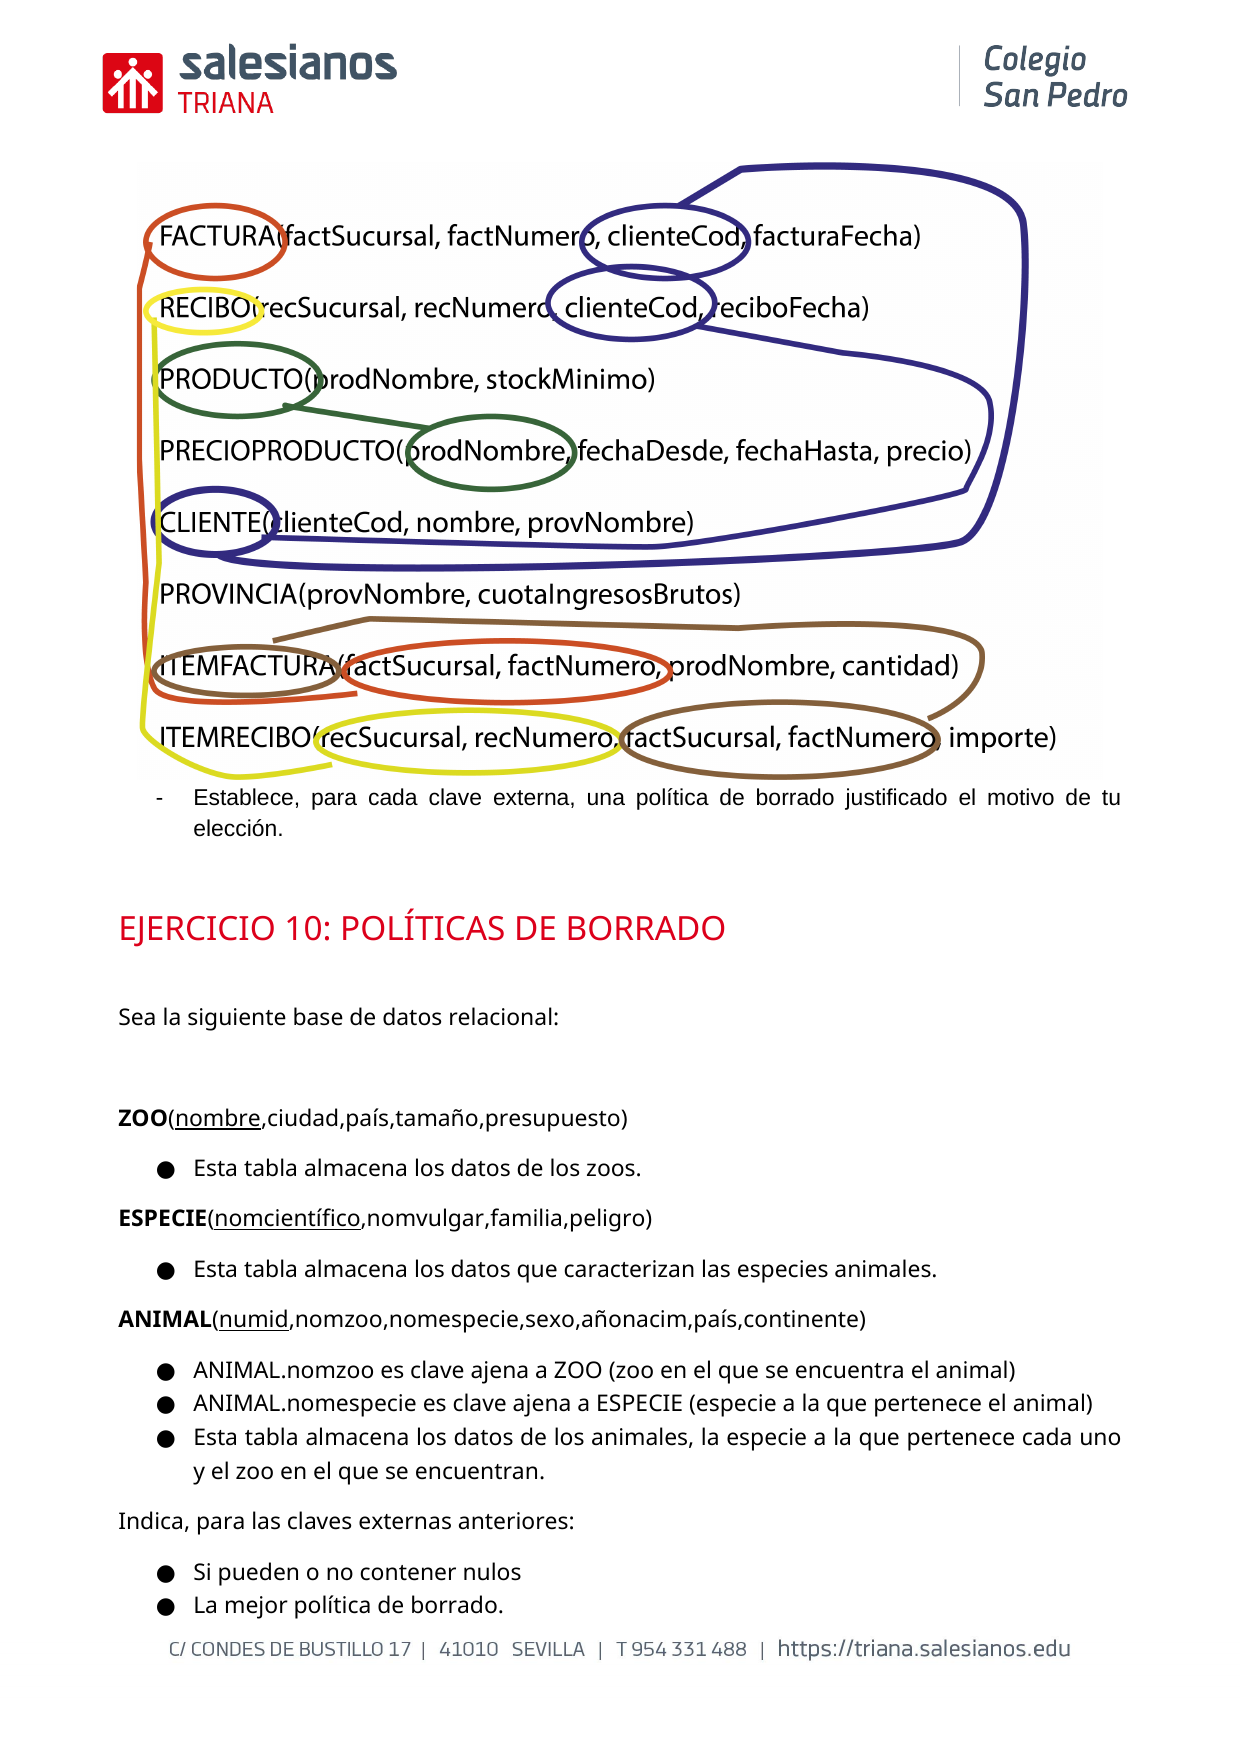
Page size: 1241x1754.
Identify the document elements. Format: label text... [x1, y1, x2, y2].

text ZOO(nombre,ciudad,país,tamaño,presupuesto) [118, 1102, 1122, 1133]
list Esta tabla almacena los datos que caracterizan las especies animales. [156, 1253, 1122, 1284]
text Indica, para las claves externas anteriores: [118, 1505, 1122, 1537]
list Establece, para cada clave externa, una política de borrado justificado el motivo de tu elección. [156, 162, 1122, 841]
list ANIMAL.nomzoo es clave ajena a ZOO (zoo en el que se encuentra el animal) [156, 1354, 1122, 1385]
text Sea la siguiente base de datos relacional: [118, 1001, 1122, 1032]
picture [0, 1632, 1241, 1699]
picture [93, 28, 402, 125]
subtitle EJERCICIO 10: POLÍTICAS DE BORRADO [118, 905, 1122, 950]
list La mejor política de borrado. [156, 1589, 1122, 1621]
picture [951, 32, 1136, 122]
list Si pueden o no contener nulos [156, 1556, 1122, 1587]
list ANIMAL.nomespecie es clave ajena a ESPECIE (especie a la que pertenece el animal) [156, 1387, 1122, 1419]
list Esta tabla almacena los datos de los zoos. [156, 1152, 1122, 1183]
text ESPECIE(nomcientífico,nomvulgar,familia,peligro) [118, 1202, 1122, 1234]
list Esta tabla almacena los datos de los animales, la especie a la que pertenece cada uno y el zoo en el que se encuentran. [156, 1421, 1122, 1486]
text ANIMAL(numid,nomzoo,nomespecie,sexo,añonacim,país,continente) [118, 1303, 1122, 1334]
picture [136, 162, 1104, 780]
